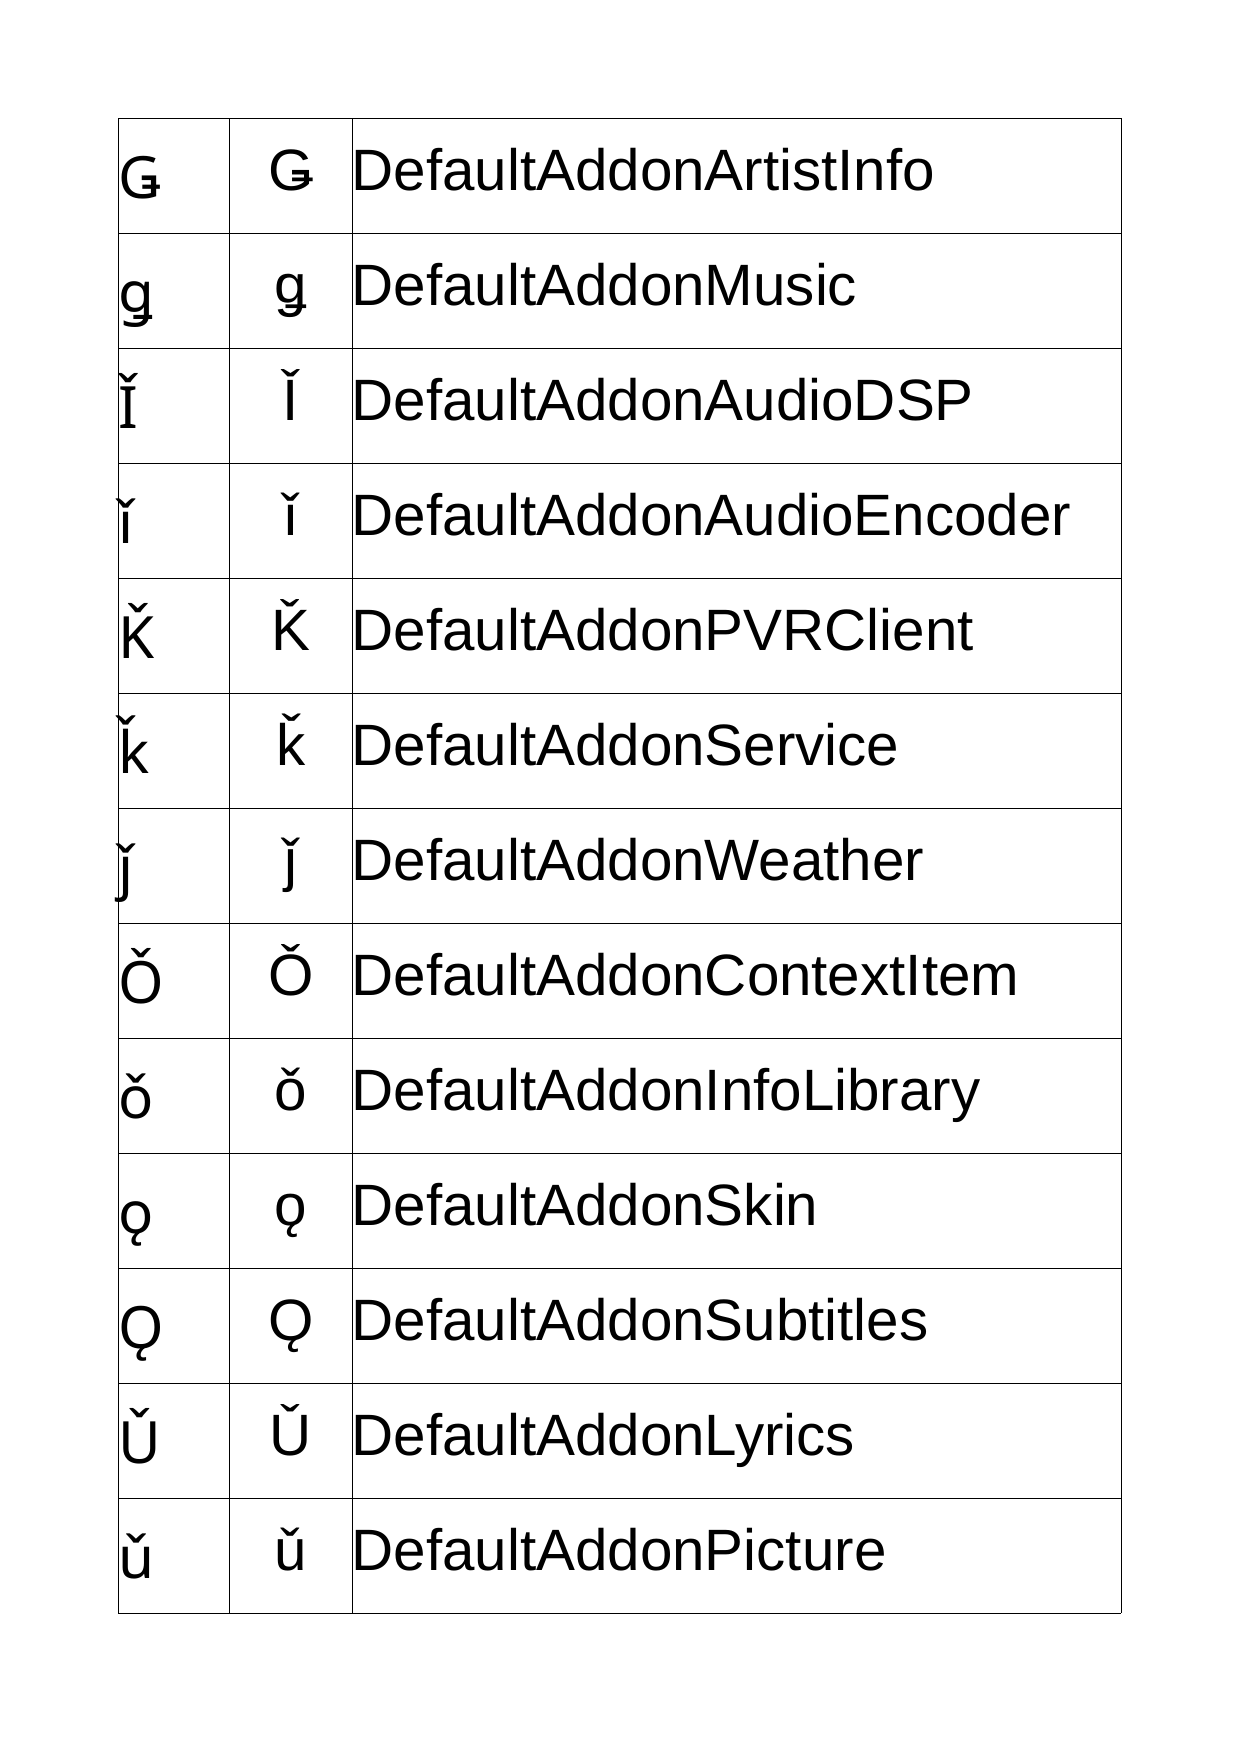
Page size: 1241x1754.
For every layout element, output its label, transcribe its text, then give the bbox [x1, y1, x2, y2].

table_cell ǒ [230, 1039, 352, 1153]
table_cell Ǔ [230, 1384, 352, 1498]
table_cell DefaultAddonAudioDSP [353, 349, 1121, 463]
table_cell ǒ [119, 1039, 229, 1153]
table_cell DefaultAddonPVRClient [353, 579, 1121, 693]
table_cell Ǔ [119, 1384, 229, 1498]
table_cell DefaultAddonService [353, 694, 1121, 808]
table_cell DefaultAddonAudioEncoder [353, 464, 1121, 578]
table_cell ǰ [119, 809, 229, 923]
table_cell Ǩ [230, 579, 352, 693]
table_cell ǩ [230, 694, 352, 808]
table_cell DefaultAddonLyrics [353, 1384, 1121, 1498]
table_cell Ǩ [119, 579, 229, 693]
table_cell DefaultAddonWeather [353, 809, 1121, 923]
table_cell Ǫ [119, 1269, 229, 1383]
table_cell ǥ [230, 234, 352, 348]
table_cell ǔ [230, 1499, 352, 1613]
table_cell Ǒ [119, 924, 229, 1038]
table_cell ǐ [119, 464, 229, 578]
table_cell ǐ [230, 464, 352, 578]
table_cell DefaultAddonContextItem [353, 924, 1121, 1038]
table_cell DefaultAddonSubtitles [353, 1269, 1121, 1383]
table_cell ǫ [119, 1154, 229, 1268]
table_cell Ǐ [230, 349, 352, 463]
table_cell ǩ [119, 694, 229, 808]
table_cell ǥ [119, 234, 229, 348]
table_cell DefaultAddonArtistInfo [353, 119, 1121, 233]
table_cell Ǒ [230, 924, 352, 1038]
table_cell ǰ [230, 809, 352, 923]
table_cell DefaultAddonMusic [353, 234, 1121, 348]
table_cell DefaultAddonPicture [353, 1499, 1121, 1613]
table_cell Ǥ [119, 119, 229, 233]
table_cell Ǫ [230, 1269, 352, 1383]
table_cell DefaultAddonSkin [353, 1154, 1121, 1268]
table_cell Ǥ [230, 119, 352, 233]
table_cell ǫ [230, 1154, 352, 1268]
table_cell Ǐ [119, 349, 229, 463]
table_cell ǔ [119, 1499, 229, 1613]
table_cell DefaultAddonInfoLibrary [353, 1039, 1121, 1153]
